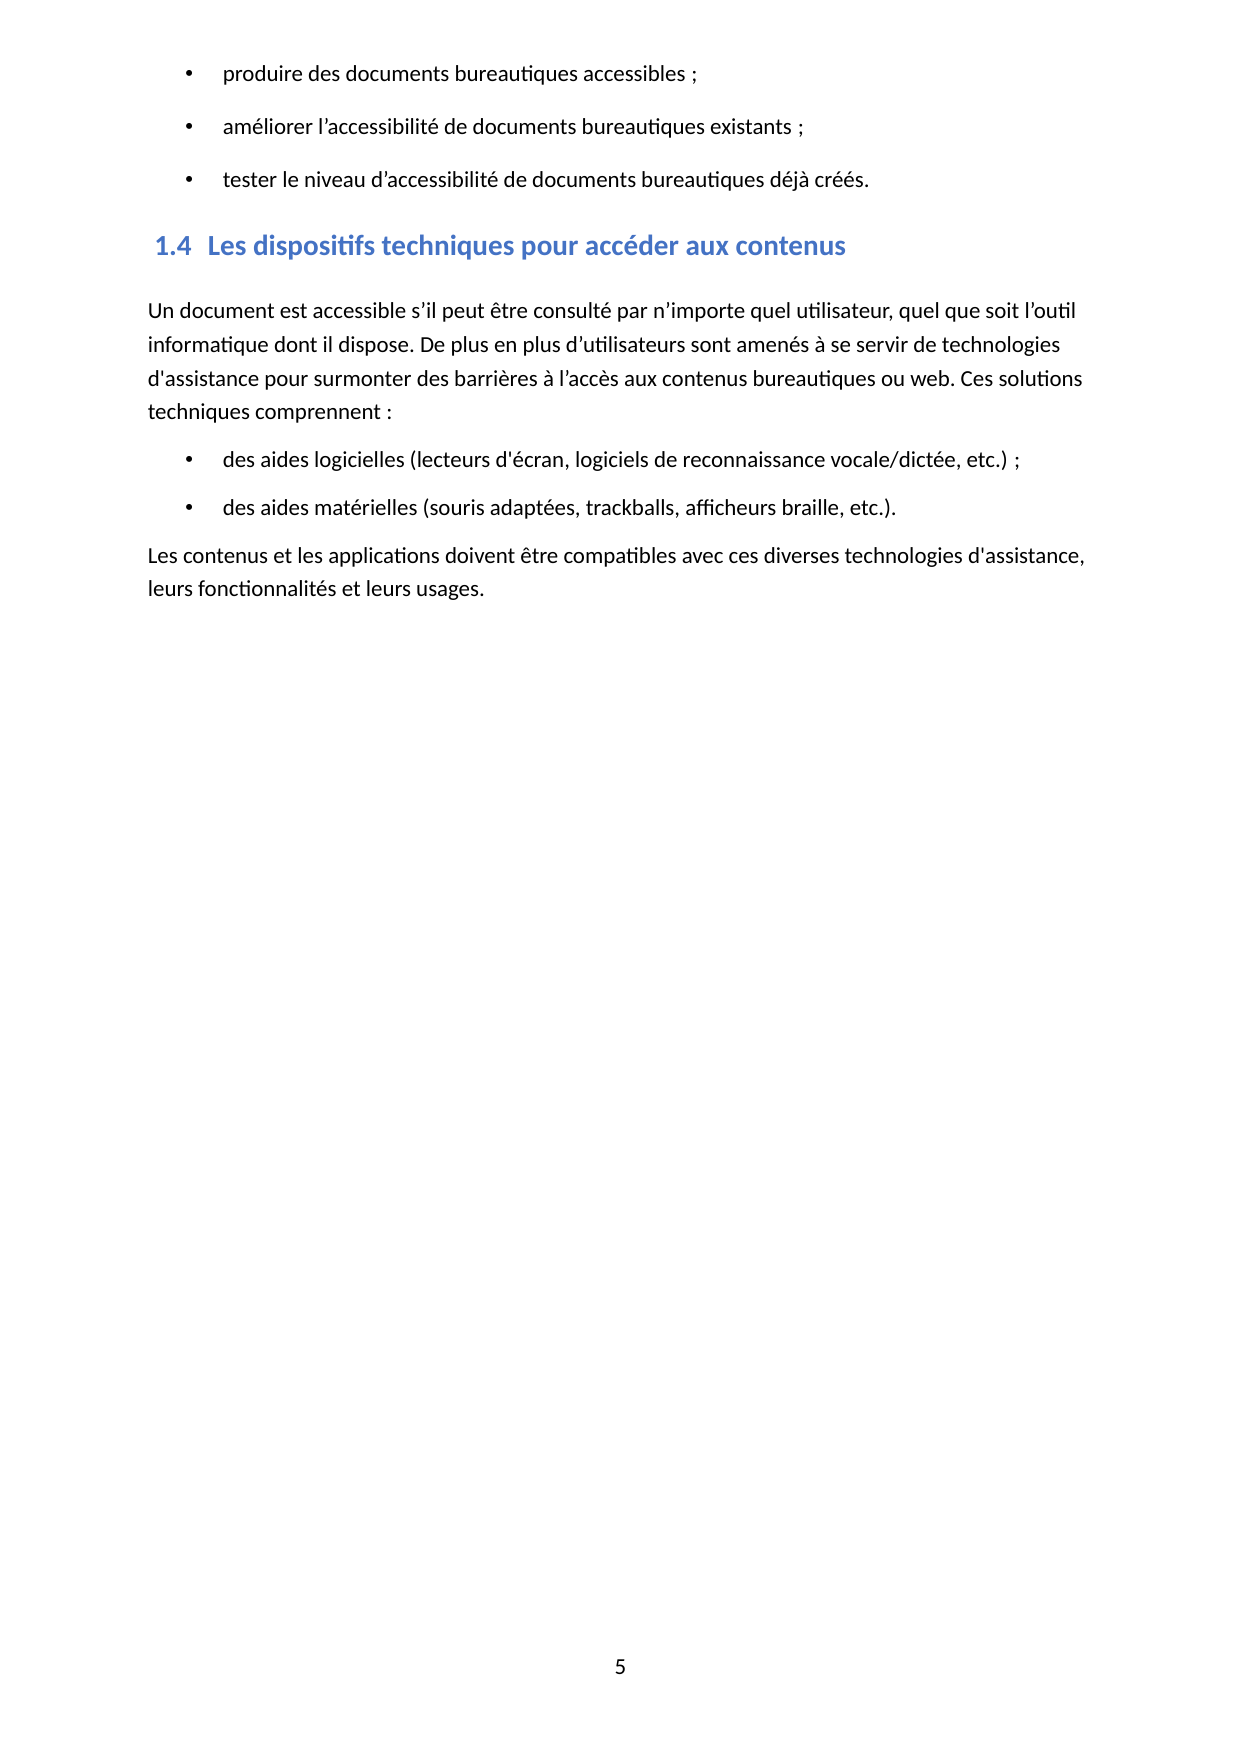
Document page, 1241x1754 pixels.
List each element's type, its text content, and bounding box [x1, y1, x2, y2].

list tester le niveau d’accessibilité de documents bureautiques déjà créés. [185, 165, 1093, 193]
subtitle Les dispositifs techniques pour accéder aux contenus [148, 227, 1093, 262]
text Les contenus et les applications doivent être compatibles avec ces diverses technologies d'assistance, leurs fonctionnalités et leurs usages. [148, 542, 1093, 602]
list des aides logicielles (lecteurs d'écran, logiciels de reconnaissance vocale/dictée, etc.) ; [185, 445, 1093, 473]
text Un document est accessible s’il peut être consulté par n’importe quel utilisateur, quel que soit l’outil informatique dont il dispose. De plus en plus d’utilisateurs sont amenés à se servir de technologies d'assistance pour surmonter des barrières à l’accès aux contenus bureautiques ou web. Ces solutions techniques comprennent : [148, 297, 1093, 425]
list améliorer l’accessibilité de documents bureautiques existants ; [185, 112, 1093, 140]
list produire des documents bureautiques accessibles ; [185, 59, 1093, 87]
list des aides matérielles (souris adaptées, trackballs, afficheurs braille, etc.). [185, 493, 1093, 522]
